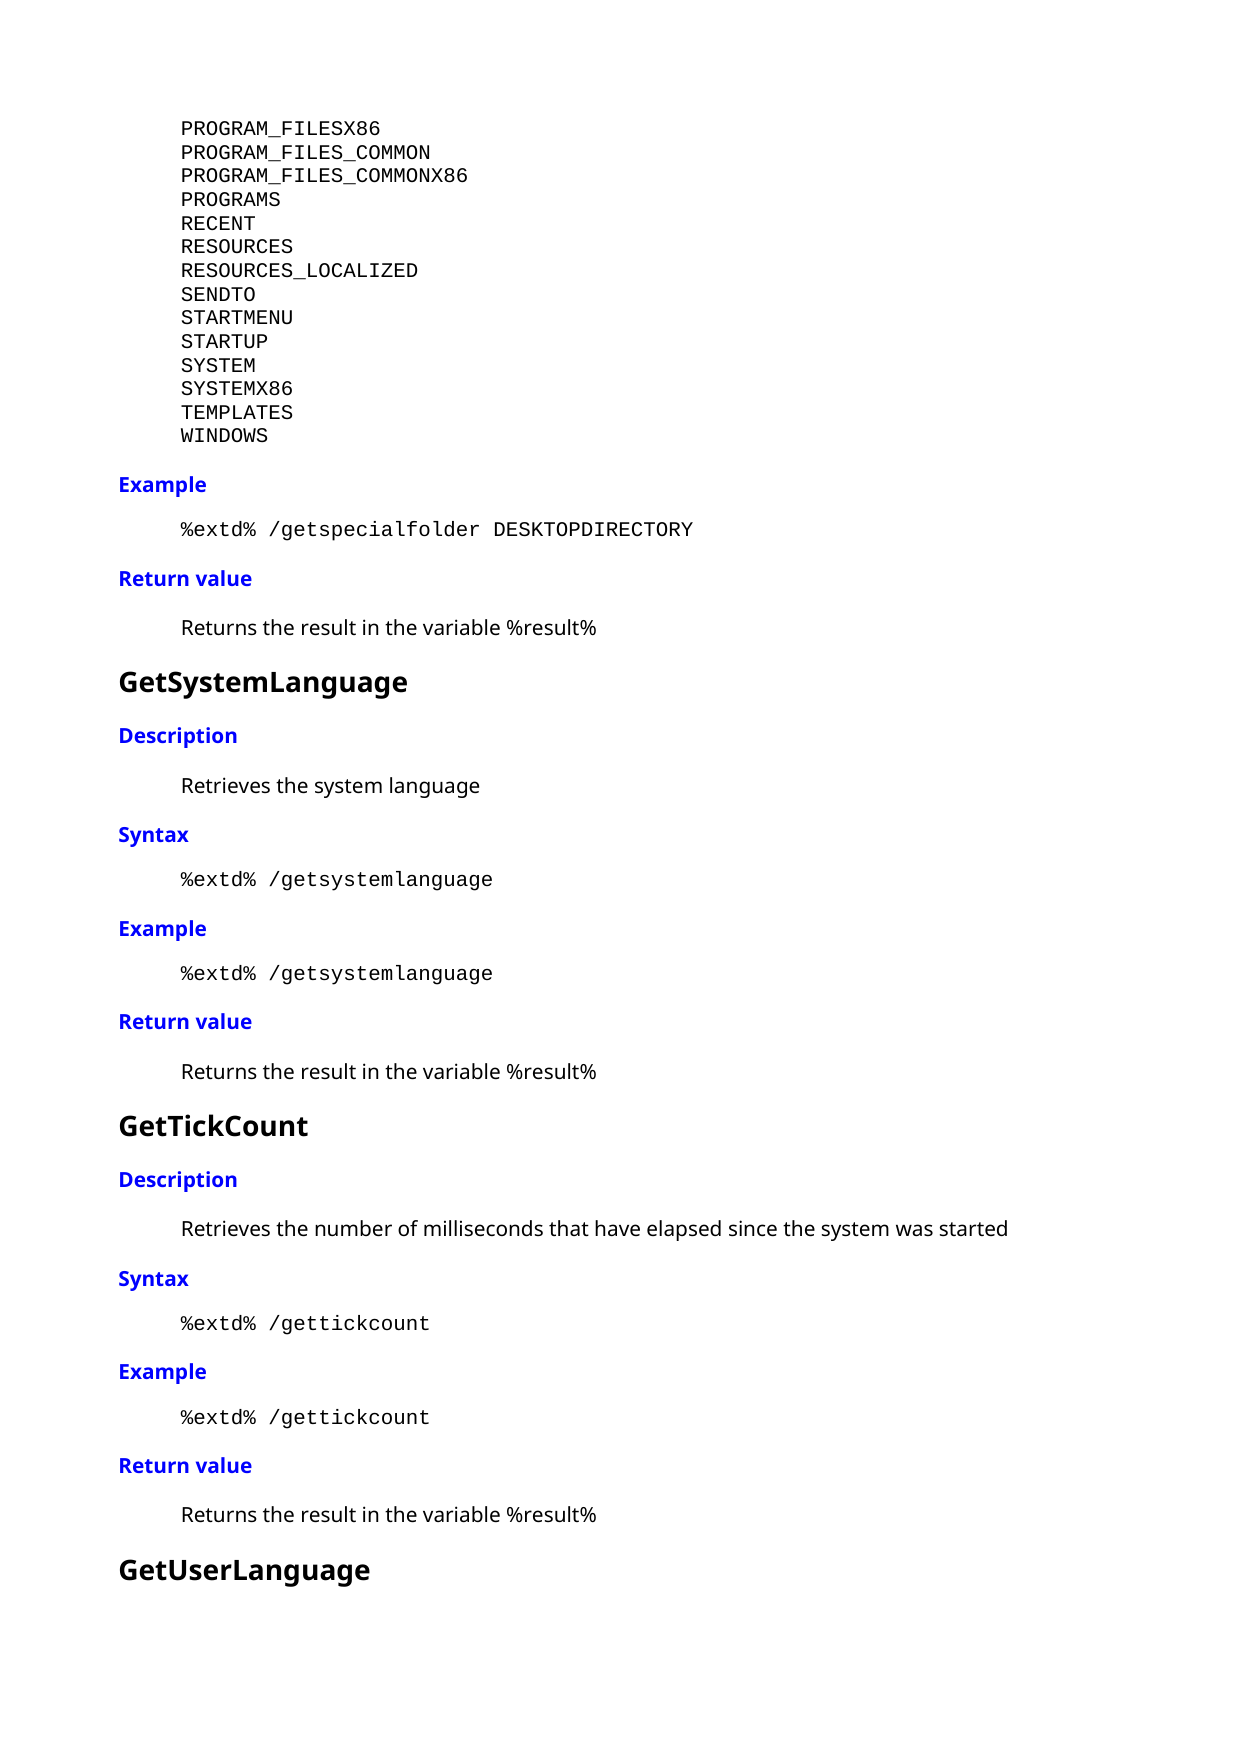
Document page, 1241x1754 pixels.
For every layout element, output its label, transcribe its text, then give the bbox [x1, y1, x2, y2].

text Returns the result in the variable %result% [181, 1057, 1122, 1085]
text Description [118, 721, 1122, 750]
text Syntax [118, 1264, 1122, 1292]
text Returns the result in the variable %result% [181, 613, 1122, 641]
text Description [118, 1165, 1122, 1194]
text Example [118, 470, 1122, 498]
text Syntax [118, 820, 1122, 848]
text GetTickCount [118, 1106, 1122, 1144]
text Retrieves the number of milliseconds that have elapsed since the system was started [181, 1214, 1122, 1243]
text %extd% /getspecialfolder DESKTOPDIRECTORY [181, 519, 1122, 543]
text Return value [118, 1007, 1122, 1036]
text Returns the result in the variable %result% [181, 1501, 1122, 1529]
text Example [118, 914, 1122, 942]
text Example [118, 1357, 1122, 1386]
text %extd% /gettickcount [181, 1313, 1122, 1337]
text Return value [118, 564, 1122, 592]
text GetUserLanguage [118, 1550, 1122, 1588]
text %extd% /getsystemlanguage [181, 963, 1122, 987]
text %extd% /gettickcount [181, 1407, 1122, 1430]
text Return value [118, 1451, 1122, 1480]
text Retrieves the system language [181, 771, 1122, 799]
text PROGRAM_FILESX86 PROGRAM_FILES_COMMON PROGRAM_FILES_COMMONX86 PROGRAMS RECENT RESOURCES RESOURCES_LOCALIZED SENDTO STARTMENU STARTUP SYSTEM SYSTEMX86 TEMPLATES WINDOWS [181, 118, 1122, 449]
text GetSystemLanguage [118, 662, 1122, 701]
text %extd% /getsystemlanguage [181, 869, 1122, 893]
